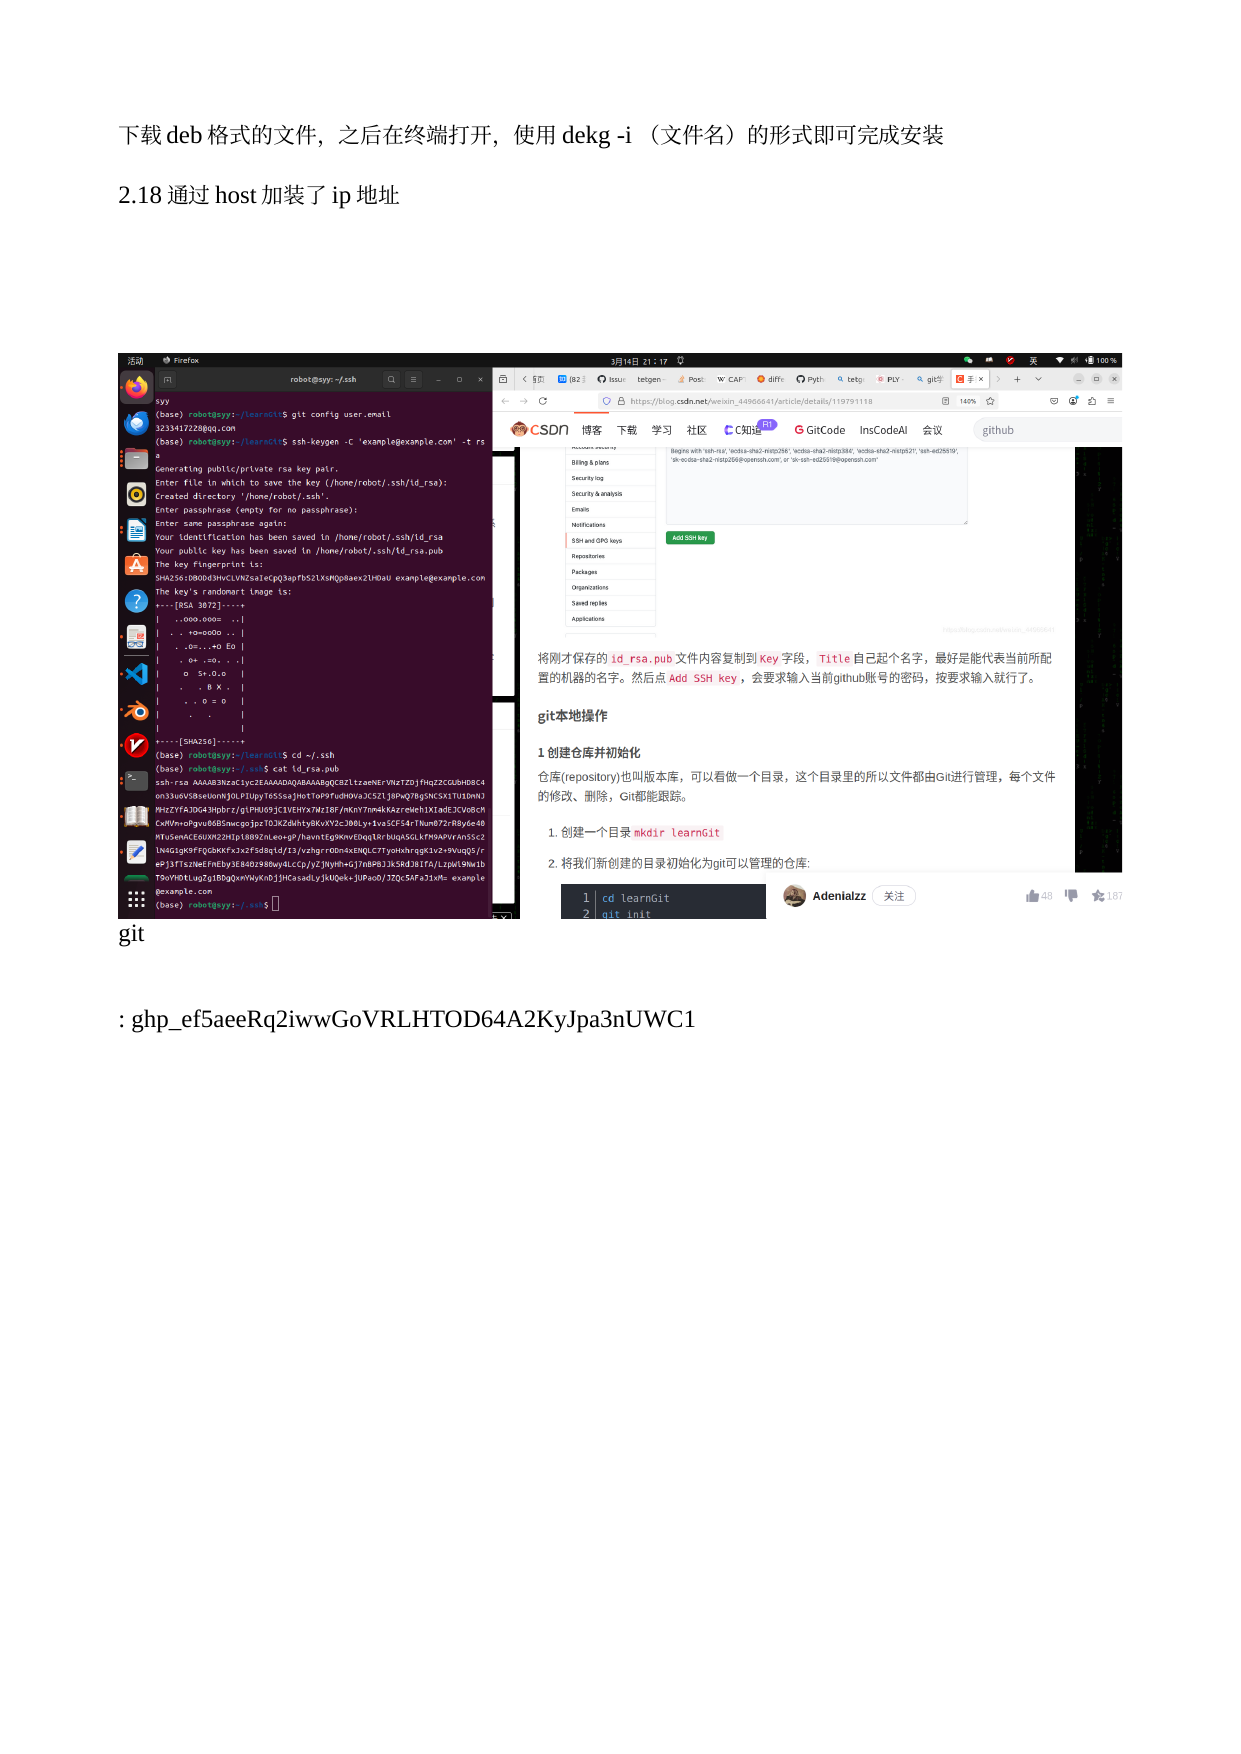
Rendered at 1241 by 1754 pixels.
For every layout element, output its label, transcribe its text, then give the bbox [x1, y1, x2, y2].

text : 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 [118, 1004, 1122, 1033]
text git [118, 919, 1122, 947]
text 下载deb格式的文件，之后在终端打开，使用dekg -i （文件名）的形式即可完成安装 [118, 118, 1122, 149]
text 2.18通过host加装了ip地址 [118, 178, 1122, 210]
picture [118, 353, 1123, 919]
